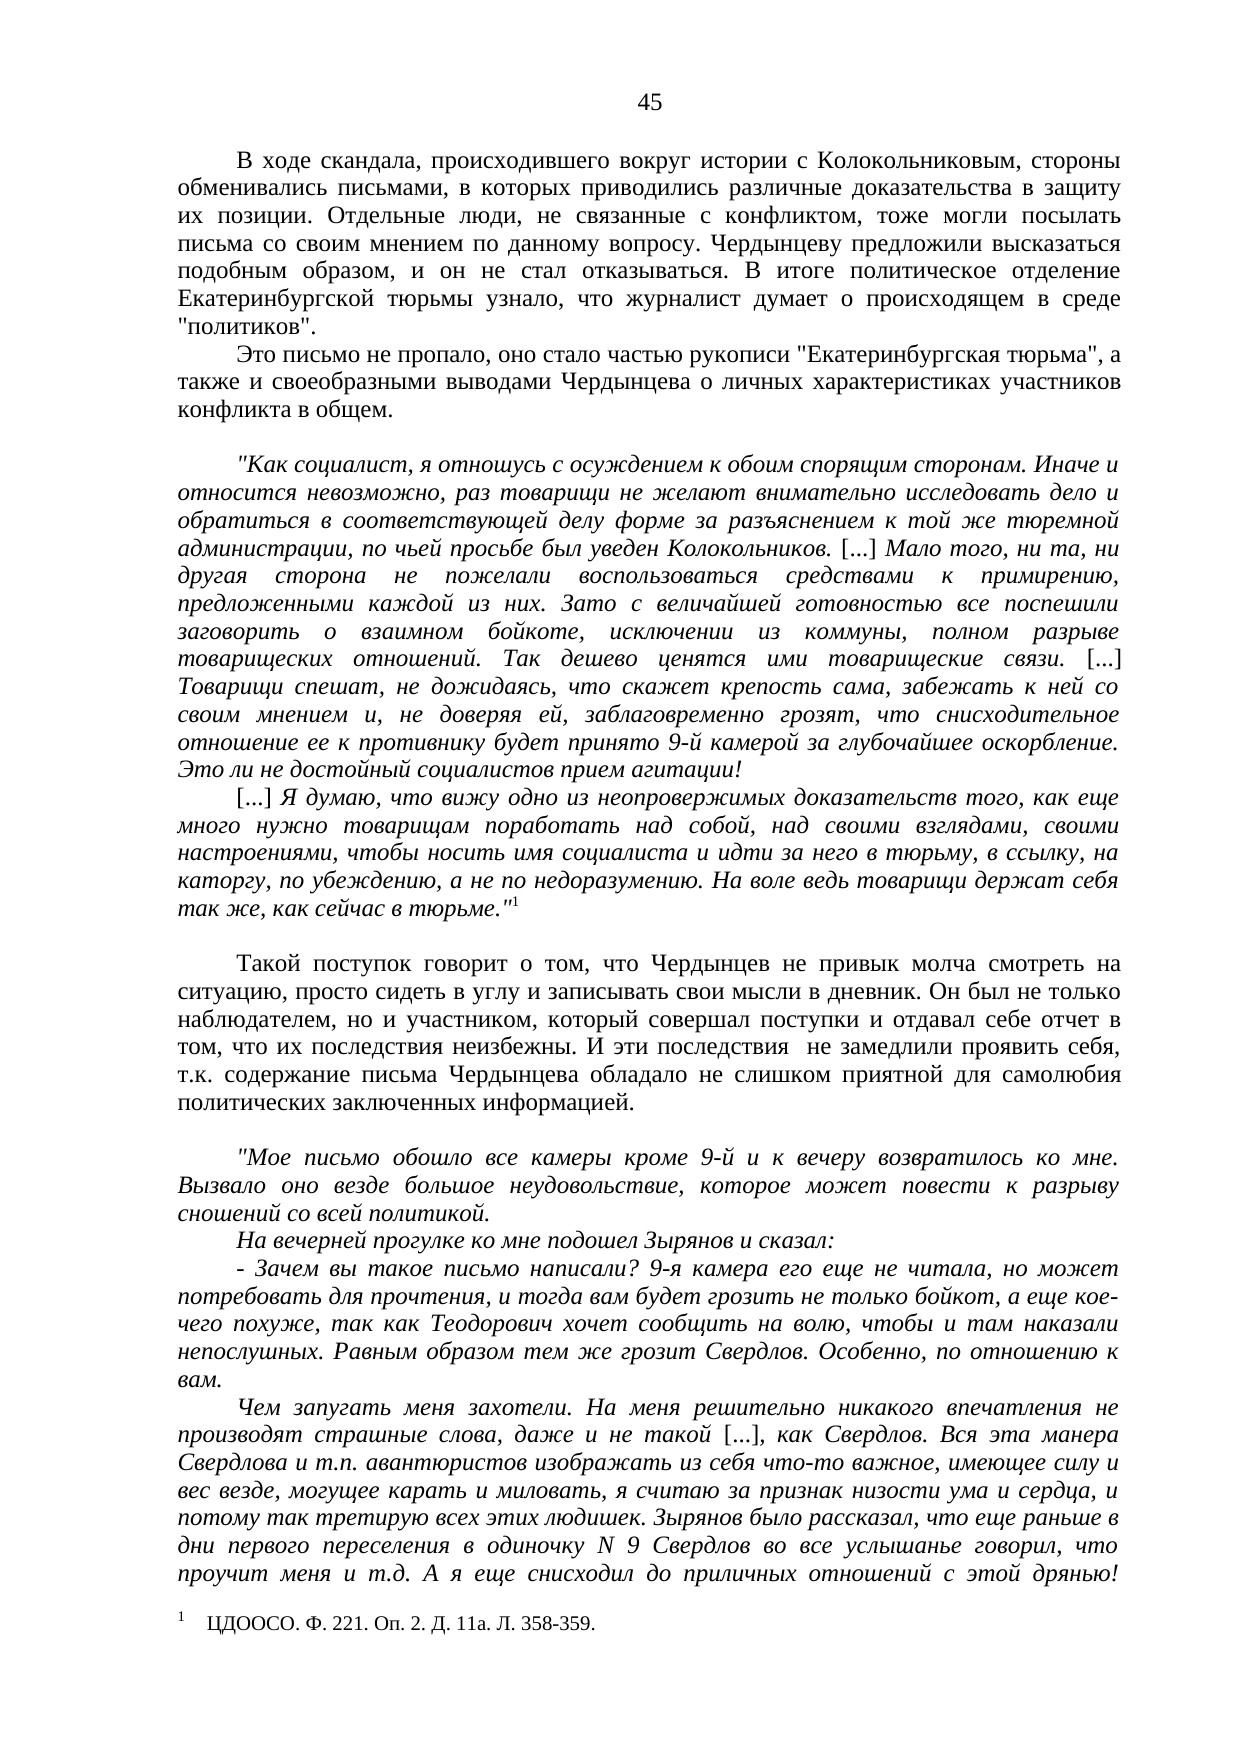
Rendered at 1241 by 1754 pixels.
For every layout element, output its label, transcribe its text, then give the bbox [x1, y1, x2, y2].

text Это письмо не пропало, оно стало частью рукописи "Екатеринбургская тюрьма", а также и своеобразными выводами Чердынцева о личных характеристиках участников конфликта в общем. [177, 340, 1122, 423]
text [...] Я думаю, что вижу одно из неопровержимых доказательств того, как еще много нужно товарищам поработать над собой, над своими взглядами, своими настроениями, чтобы носить имя социалиста и идти за него в тюрьму, в ссылку, на каторгу, по убеждению, а не по недоразумению. На воле ведь товарищи держат себя так же, как сейчас в тюрьме." [177, 783, 1122, 922]
text В ходе скандала, происходившего вокруг истории с Колокольниковым, стороны обменивались письмами, в которых приводились различные доказательства в защиту их позиции. Отдельные люди, не связанные с конфликтом, тоже могли посылать письма со своим мнением по данному вопросу. Чердынцеву предложили высказаться подобным образом, и он не стал отказываться. В итоге политическое отделение Екатеринбургской тюрьмы узнало, что журналист думает о происходящем в среде "политиков". [177, 146, 1122, 340]
text - Зачем вы такое письмо написали? 9-я камера его еще не читала, но может потребовать для прочтения, и тогда вам будет грозить не только бойкот, а еще кое-чего похуже, так как Теодорович хочет сообщить на волю, чтобы и там наказали непослушных. Равным образом тем же грозит Свердлов. Особенно, по отношению к вам. [177, 1254, 1122, 1393]
text Чем запугать меня захотели. На меня решительно никакого впечатления не производят страшные слова, даже и не такой [...], как Свердлов. Вся эта манера Свердлова и т.п. авантюристов изображать из себя что-то важное, имеющее силу и вес везде, могущее карать и миловать, я считаю за признак низости ума и сердца, и потому так третирую всех этих людишек. Зырянов было рассказал, что еще раньше в дни первого переселения в одиночку N 9 Свердлов во все услышанье говорил, что проучит меня и т.д. А я еще снисходил до приличных отношений с этой дрянью! [177, 1393, 1122, 1587]
text ЦДООСО. Ф. 221. Оп. 2. Д. 11а. Л. 358-359. [177, 1608, 1122, 1636]
text "Мое письмо обошло все камеры кроме 9-й и к вечеру возвратилось ко мне. Вызвало оно везде большое неудовольствие, которое может повести к разрыву сношений со всей политикой. [177, 1143, 1122, 1226]
text "Как социалист, я отношусь с осуждением к обоим спорящим сторонам. Иначе и относится невозможно, раз товарищи не желают внимательно исследовать дело и обратиться в соответствующей делу форме за разъяснением к той же тюремной администрации, по чьей просьбе был уведен Колокольников. [...] Мало того, ни та, ни другая сторона не пожелали воспользоваться средствами к примирению, предложенными каждой из них. Зато с величайшей готовностью все поспешили заговорить о взаимном бойкоте, исключении из коммуны, полном разрыве товарищеских отношений. Так дешево ценятся ими товарищеские связи. [...] Товарищи спешат, не дожидаясь, что скажет крепость сама, забежать к ней со своим мнением и, не доверяя ей, заблаговременно грозят, что снисходительное отношение ее к противнику будет принято 9-й камерой за глубочайшее оскорбление. Это ли не достойный социалистов прием агитации! [177, 451, 1122, 783]
text Такой поступок говорит о том, что Чердынцев не привык молча смотреть на ситуацию, просто сидеть в углу и записывать свои мысли в дневник. Он был не только наблюдателем, но и участником, который совершал поступки и отдавал себе отчет в том, что их последствия неизбежны. И эти последствия не замедлили проявить себя, т.к. содержание письма Чердынцева обладало не слишком приятной для самолюбия политических заключенных информацией. [177, 949, 1122, 1116]
text На вечерней прогулке ко мне подошел Зырянов и сказал: [177, 1226, 1122, 1254]
